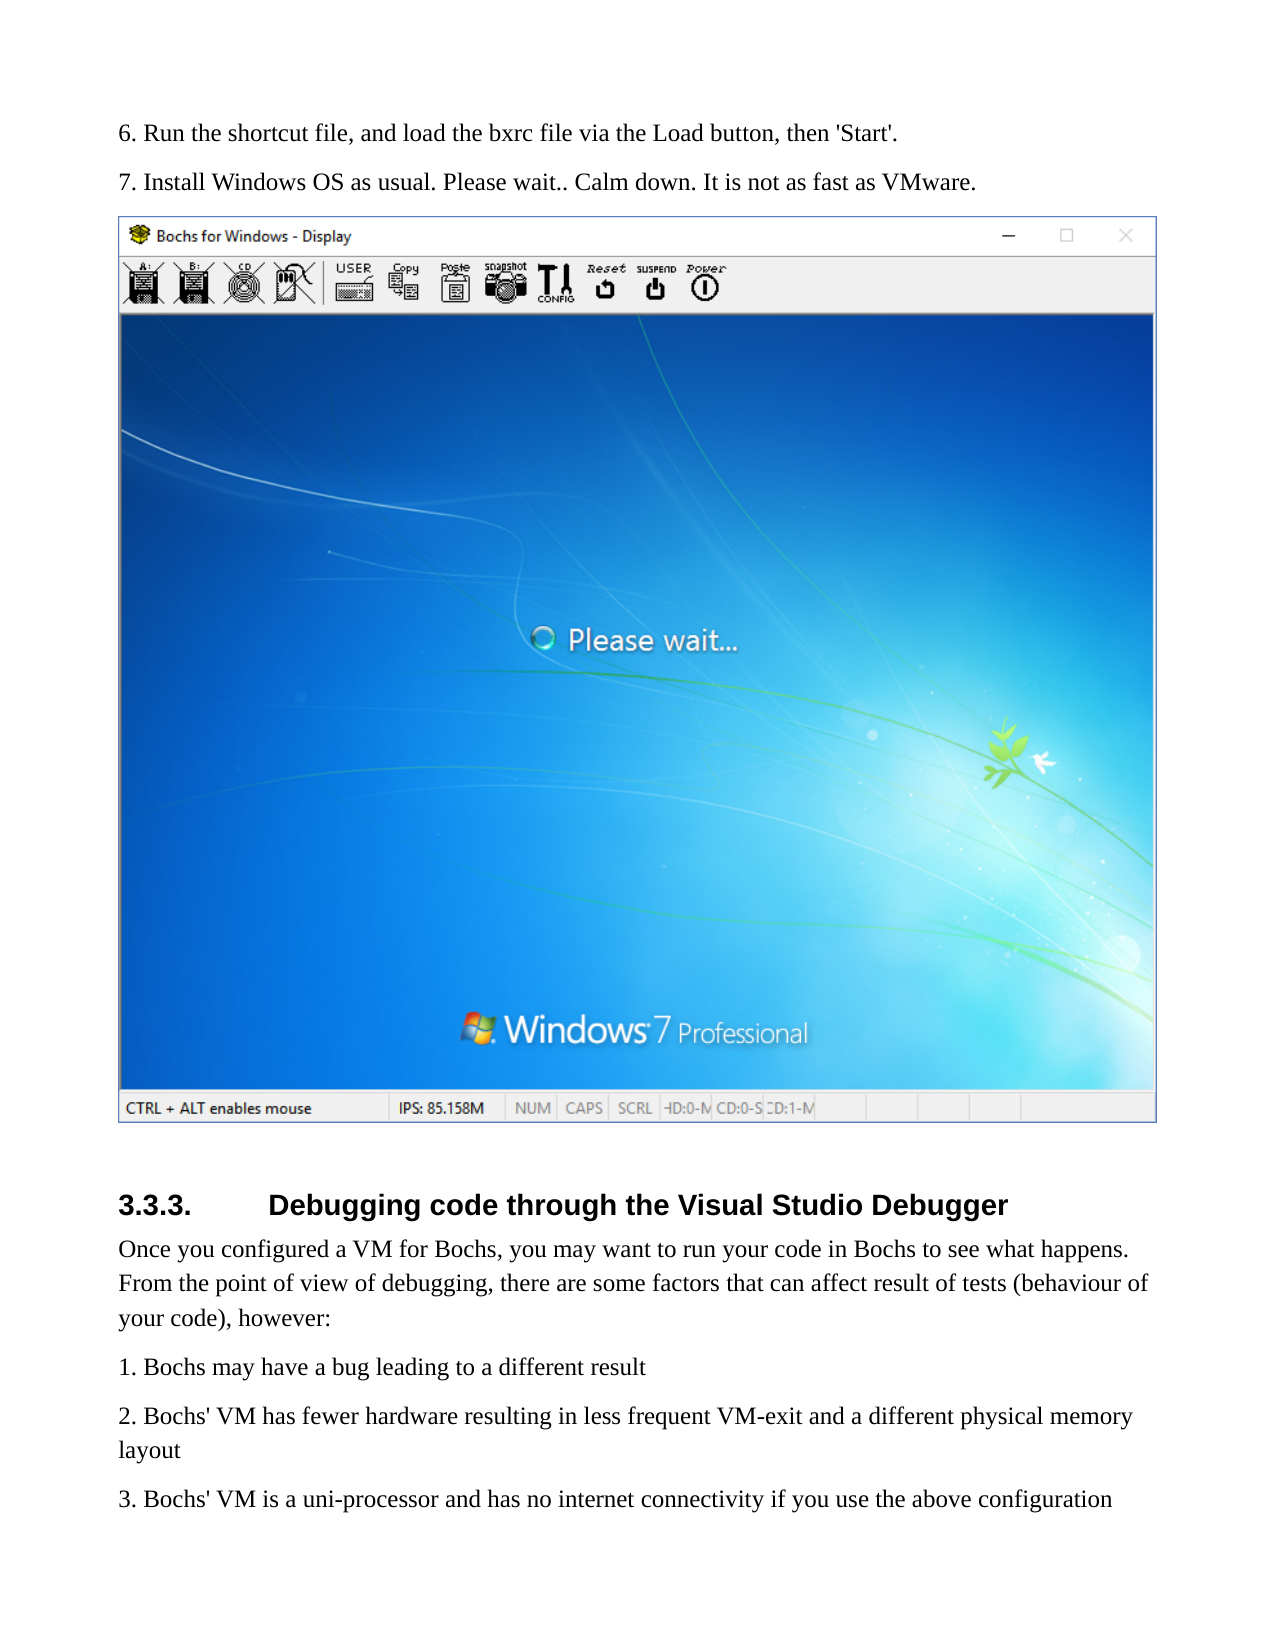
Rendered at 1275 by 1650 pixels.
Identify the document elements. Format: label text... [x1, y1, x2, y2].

text Once you configured a VM for Bochs, you may want to run your code in Bochs to see what happens. From the point of view of debugging, there are some factors that can affect result of tests (behaviour of your code), however: [118, 1234, 1157, 1331]
text 1. Bochs may have a bug leading to a different result [118, 1352, 1157, 1380]
text 7. Install Windows OS as usual. Please wait.. Calm down. It is not as fast as VMware. [118, 167, 1157, 196]
text 3. Bochs' VM is a uni-processor and has no internet connectivity if you use the above configuration [118, 1484, 1157, 1513]
text 2. Bochs' VM has fewer hardware resulting in less frequent VM-exit and a different physical memory layout [118, 1401, 1157, 1464]
text 6. Run the shortcut file, and load the bxrc file via the Load button, then 'Start'. [118, 118, 1157, 147]
picture [118, 216, 1157, 1123]
subtitle Debugging code through the Visual Studio Debugger [118, 1187, 1157, 1221]
